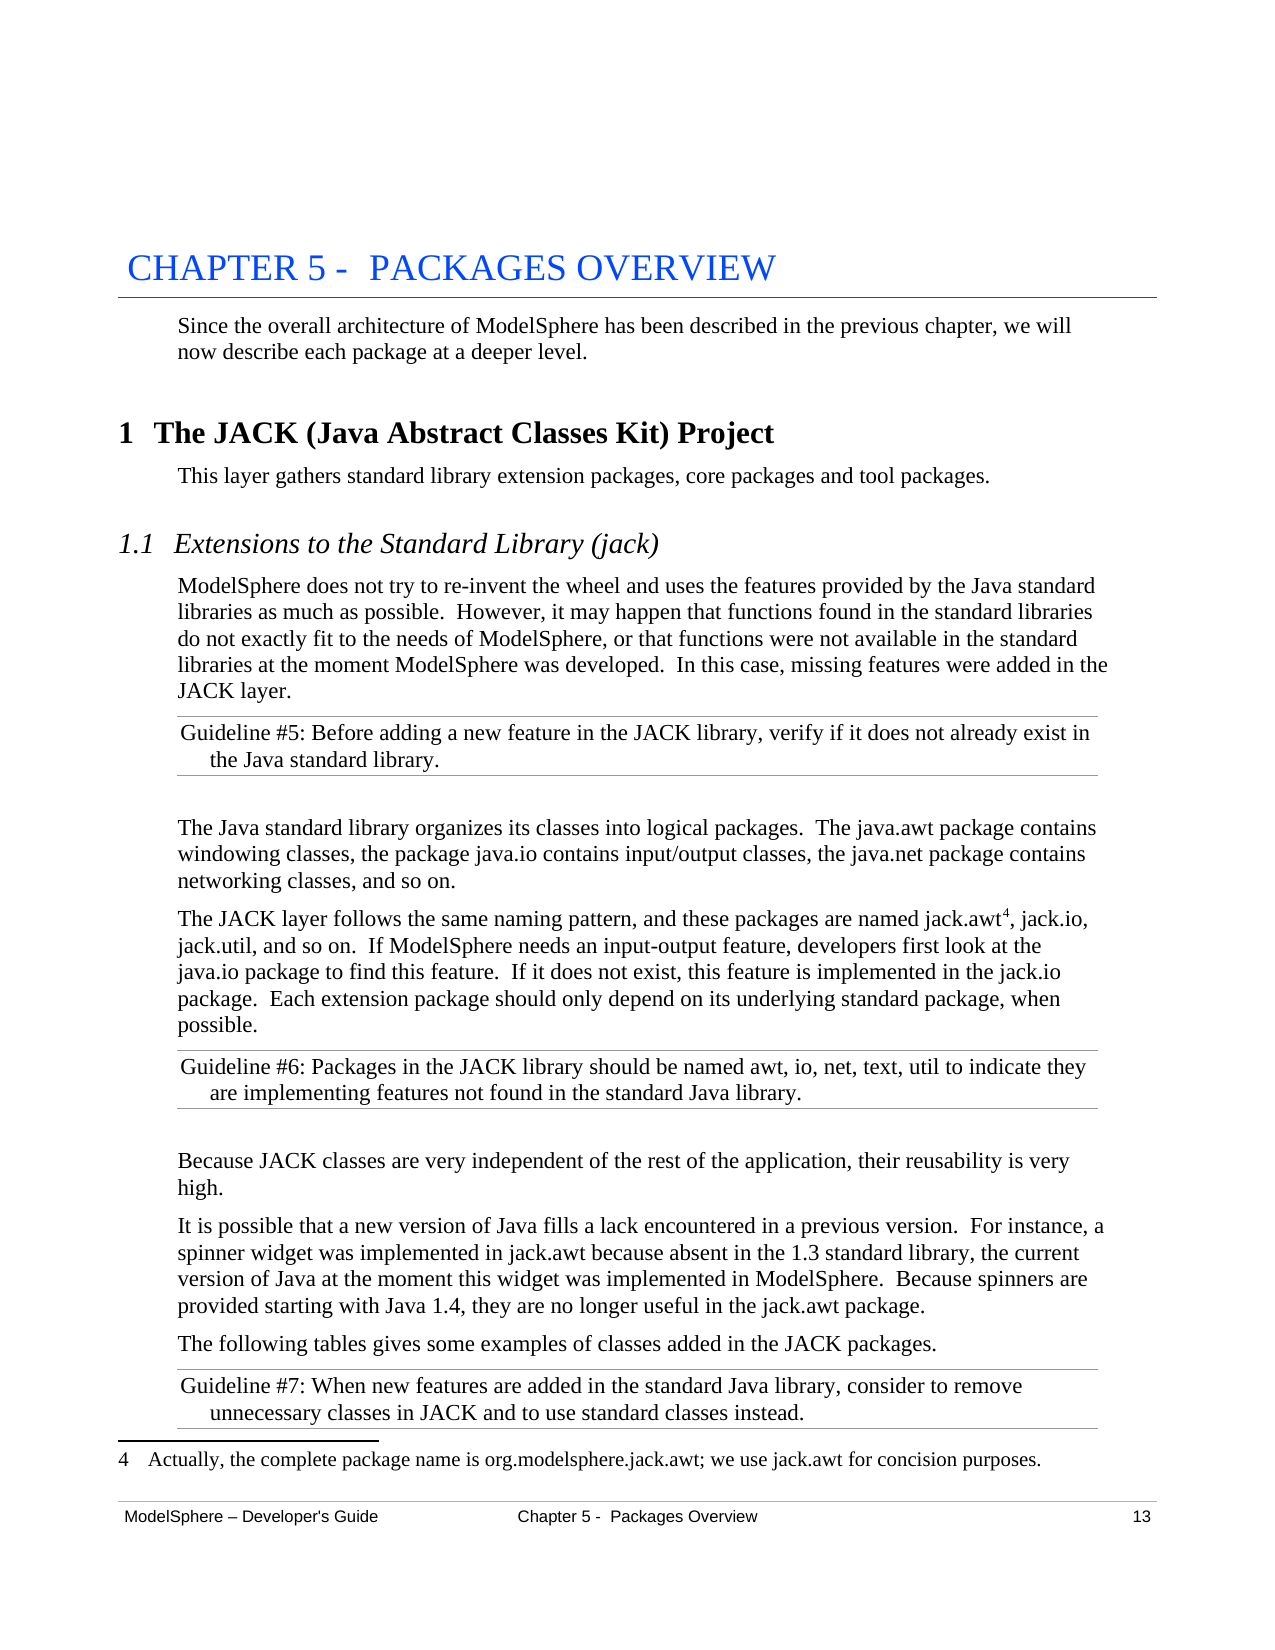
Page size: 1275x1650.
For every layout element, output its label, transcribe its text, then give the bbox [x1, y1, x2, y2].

list Before adding a new feature in the JACK library, verify if it does not already exist in the Java standard library. [177, 717, 1098, 775]
list When new features are added in the standard Java library, consider to remove unnecessary classes in JACK and to use standard classes instead. [177, 1370, 1098, 1428]
list Packages in the JACK library should be named awt, io, net, text, util to indicate they are implementing features not found in the standard Java library. [177, 1051, 1098, 1108]
text This layer gathers standard library extension packages, core packages and tool packages. [177, 462, 1109, 488]
text Since the overall architecture of ModelSphere has been described in the previous chapter, we will now describe each package at a deeper level. [177, 312, 1109, 365]
text Because JACK classes are very independent of the rest of the application, their reusability is very high. [177, 1147, 1109, 1200]
text The following tables gives some examples of classes added in the JACK packages. [177, 1331, 1109, 1357]
text The JACK layer follows the same naming pattern, and these packages are named jack.awt, jack.io, jack.util, and so on. If ModelSphere needs an input-output feature, developers first look at the java.io package to find this feature. If it does not exist, this feature is implemented in the jack.io package. Each extension package should only depend on its underlying standard package, when possible. [177, 906, 1109, 1037]
text Actually, the complete package name is org.modelsphere.jack.awt; we use jack.awt for concision purposes. [118, 1447, 1157, 1471]
subtitle Packages Overview [118, 236, 1157, 297]
text It is possible that a new version of Java fills a lack encountered in a previous version. For instance, a spinner widget was implemented in jack.awt because absent in the 1.3 standard library, the current version of Java at the moment this widget was implemented in ModelSphere. Because spinners are provided starting with Java 1.4, they are no longer useful in the jack.awt package. [177, 1213, 1109, 1318]
subtitle Extensions to the Standard Library (jack) [118, 526, 1157, 559]
subtitle The JACK (Java Abstract Classes Kit) Project [118, 414, 1157, 450]
text ModelSphere does not try to re-invent the wheel and uses the features provided by the Java standard libraries as much as possible. However, it may happen that functions found in the standard libraries do not exactly fit to the needs of ModelSphere, or that functions were not available in the standard libraries at the moment ModelSphere was developed. In this case, missing features were added in the JACK layer. [177, 572, 1109, 704]
text The Java standard library organizes its classes into logical packages. The java.awt package contains windowing classes, the package java.io contains input/output classes, the java.net package contains networking classes, and so on. [177, 814, 1109, 893]
